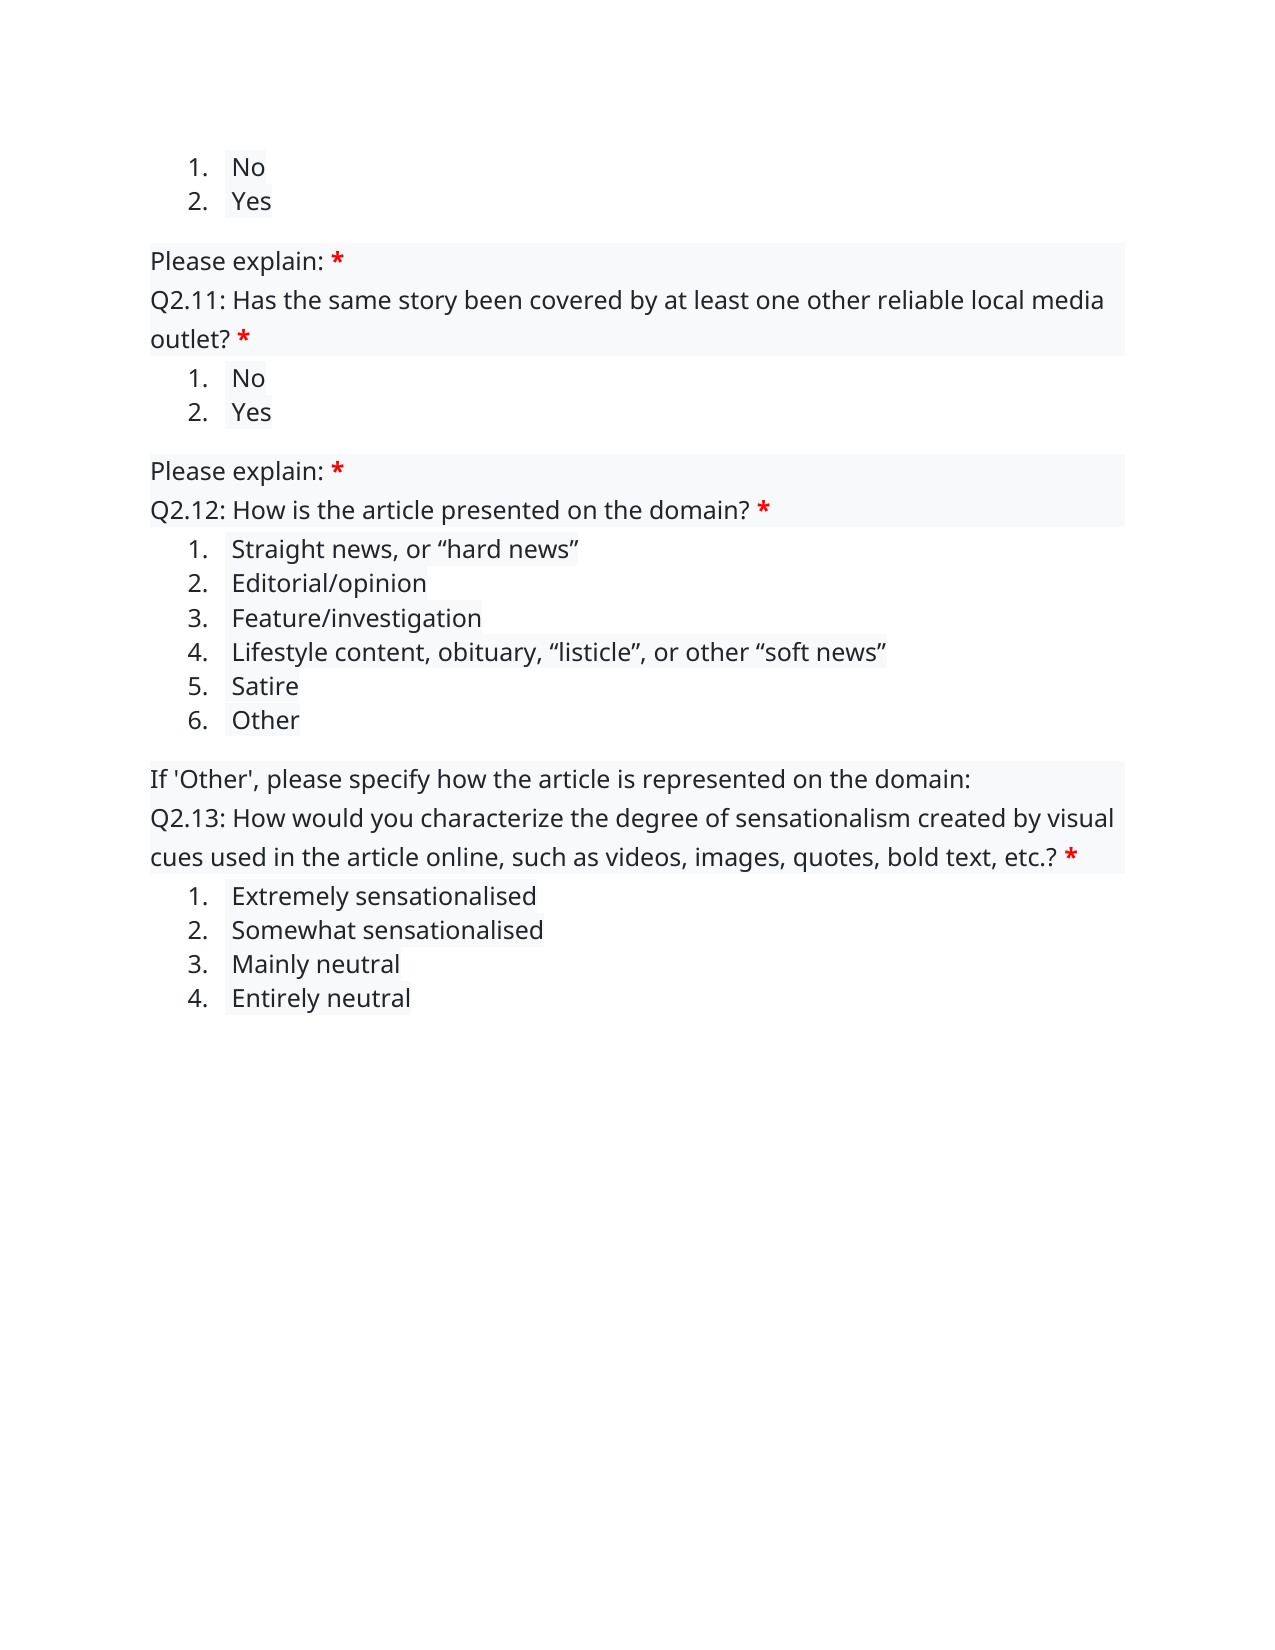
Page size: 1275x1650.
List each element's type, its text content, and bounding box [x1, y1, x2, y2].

list Extremely sensationalised [187, 879, 1125, 913]
list Somewhat sensationalised [187, 913, 1125, 947]
list No [187, 361, 1125, 395]
list Straight news, or “hard news” [187, 532, 1125, 566]
text Q2.13: How would you characterize the degree of sensationalism created by visual cues used in the article online, such as videos, images, quotes, bold text, etc.? * [150, 801, 1125, 874]
list Editorial/opinion [187, 566, 1125, 600]
text Q2.11: Has the same story been covered by at least one other reliable local media outlet? * [150, 282, 1125, 356]
list Lifestyle content, obituary, “listicle”, or other “soft news” [187, 634, 1125, 668]
text Please explain: * [150, 243, 1125, 277]
text If 'Other', please specify how the article is represented on the domain: [150, 761, 1125, 796]
list Mainly neutral [187, 947, 1125, 981]
list Yes [187, 184, 1125, 218]
text Q2.12: How is the article presented on the domain? * [150, 493, 1125, 527]
list Feature/investigation [187, 600, 1125, 634]
text Please explain: * [150, 454, 1125, 488]
list Entirely neutral [187, 981, 1125, 1015]
list No [187, 150, 1125, 184]
list Other [187, 702, 1125, 736]
list Yes [187, 395, 1125, 429]
list Satire [187, 668, 1125, 702]
